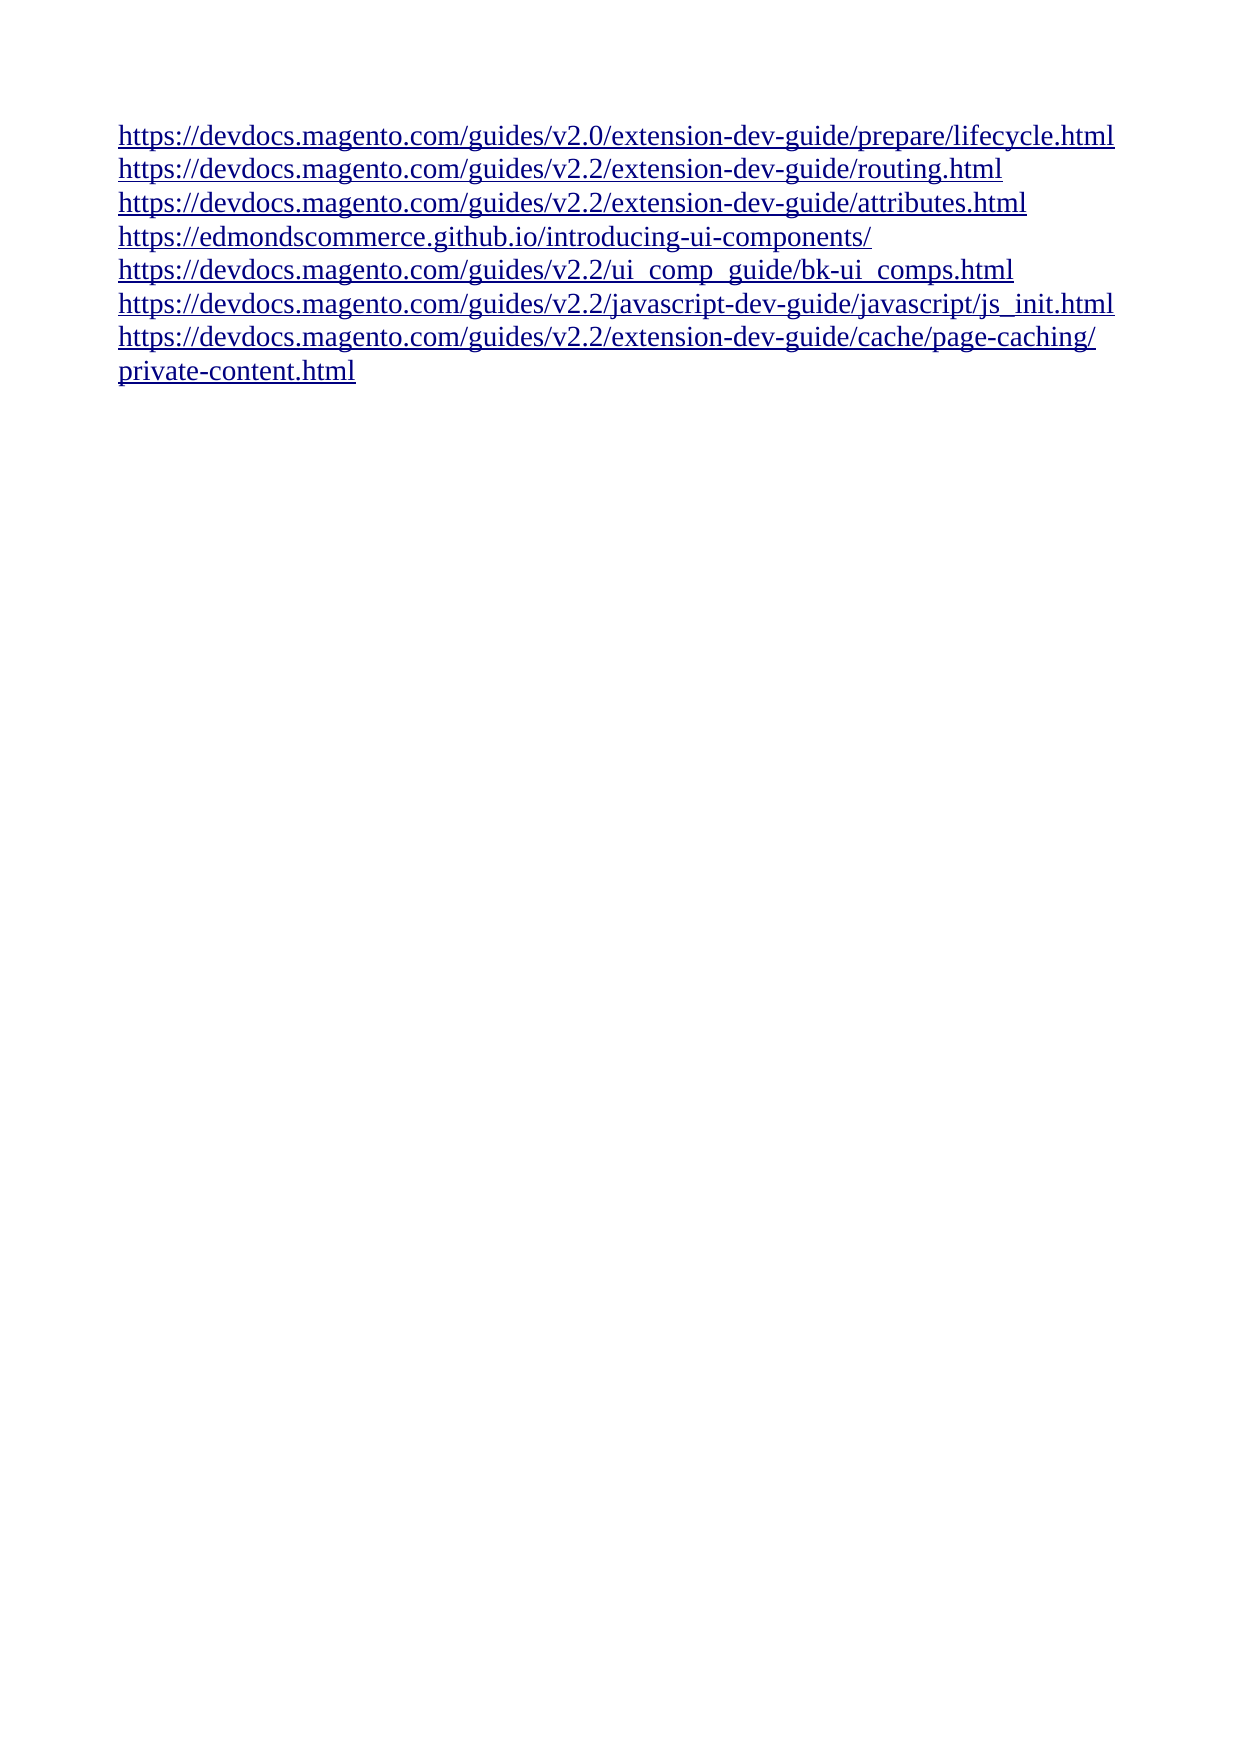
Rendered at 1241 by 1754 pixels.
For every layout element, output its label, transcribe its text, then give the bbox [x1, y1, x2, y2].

text https://devdocs.magento.com/guides/v2.2/ui_comp_guide/bk-ui_comps.html [118, 252, 1122, 286]
text https://devdocs.magento.com/guides/v2.0/extension-dev-guide/prepare/lifecycle.html [118, 118, 1122, 152]
text https://devdocs.magento.com/guides/v2.2/extension-dev-guide/cache/page-caching/private-content.html [118, 319, 1122, 386]
text https://edmondscommerce.github.io/introducing-ui-components/ [118, 219, 1122, 252]
text https://devdocs.magento.com/guides/v2.2/extension-dev-guide/routing.html [118, 152, 1122, 185]
text https://devdocs.magento.com/guides/v2.2/javascript-dev-guide/javascript/js_init.html [118, 286, 1122, 319]
text https://devdocs.magento.com/guides/v2.2/extension-dev-guide/attributes.html [118, 185, 1122, 219]
